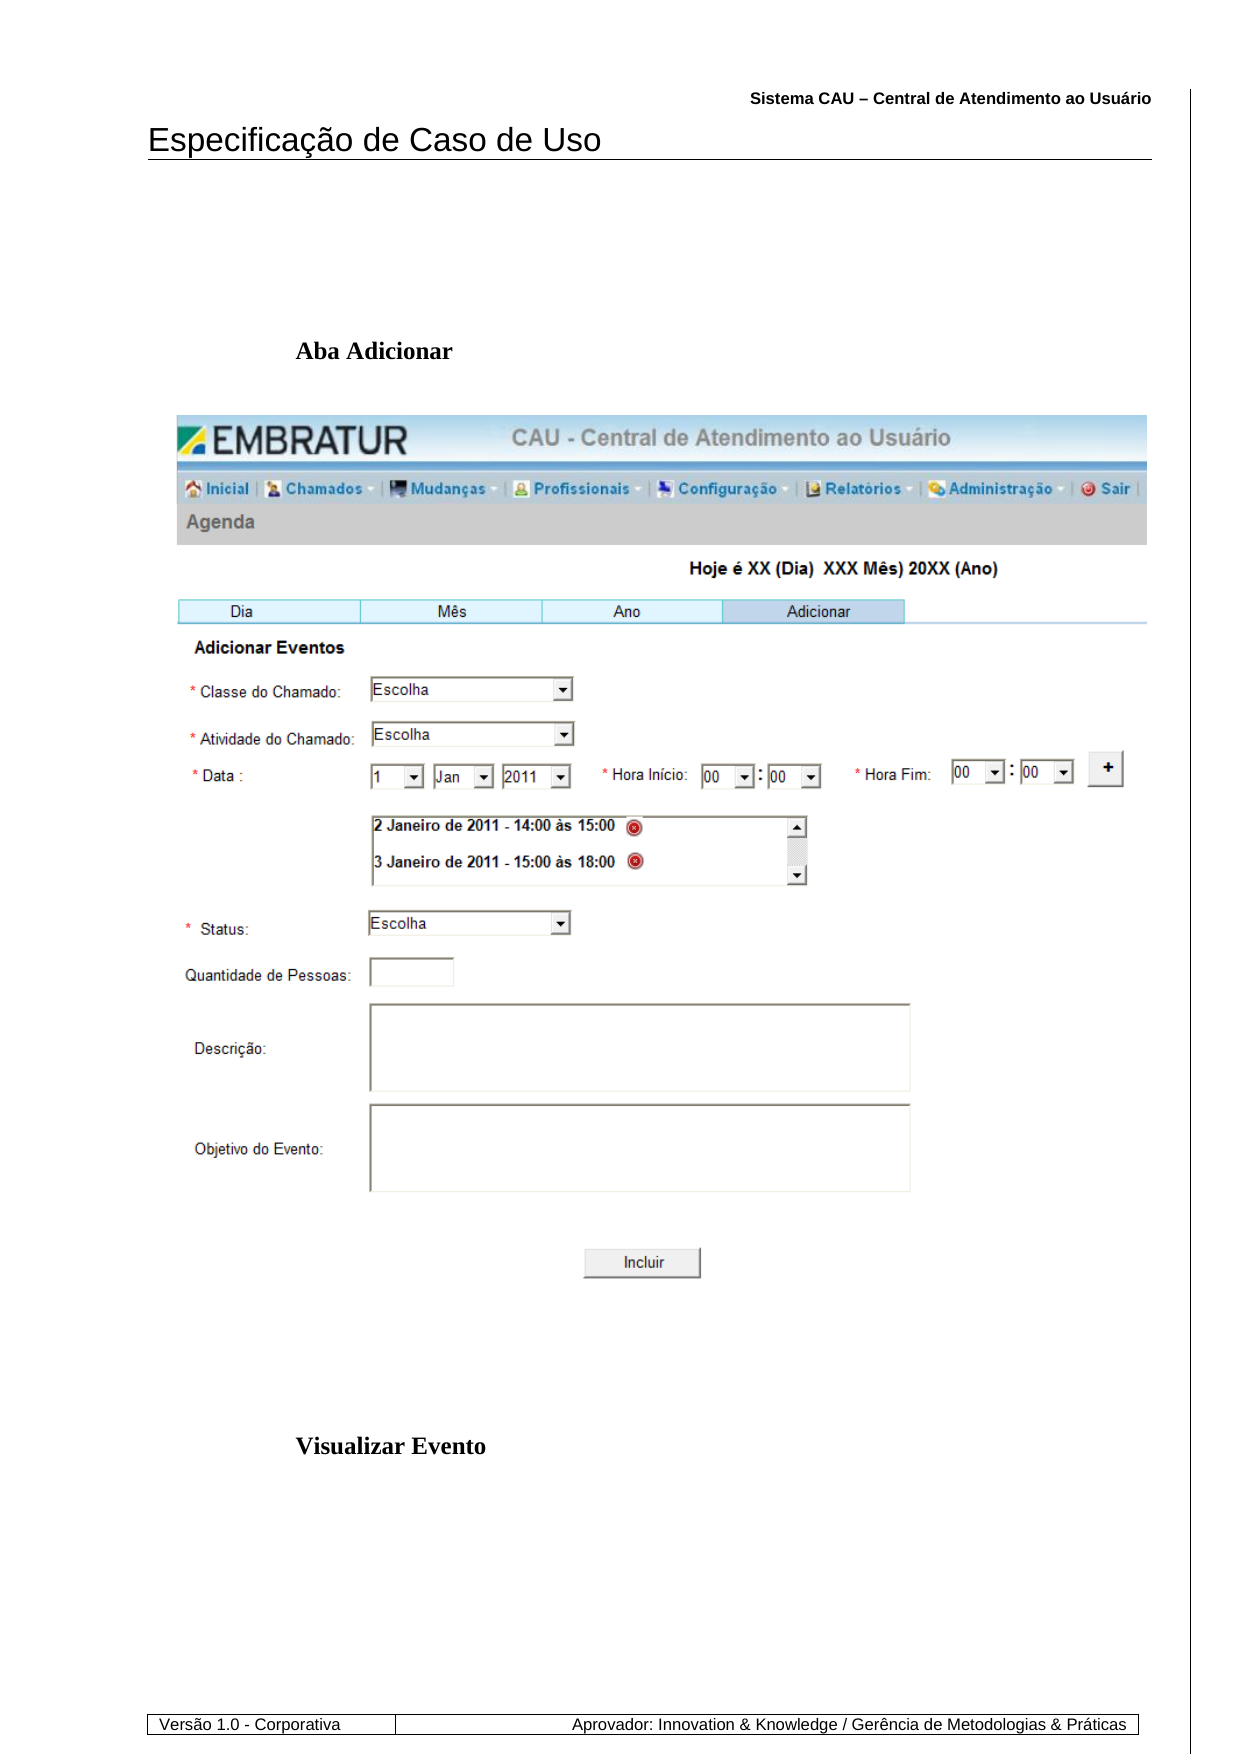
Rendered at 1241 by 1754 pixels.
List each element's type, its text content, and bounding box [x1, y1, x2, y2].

subtitle Visualizar Evento [295, 1431, 1152, 1459]
subtitle Aba Adicionar [295, 336, 1152, 364]
picture [176, 415, 1147, 1295]
